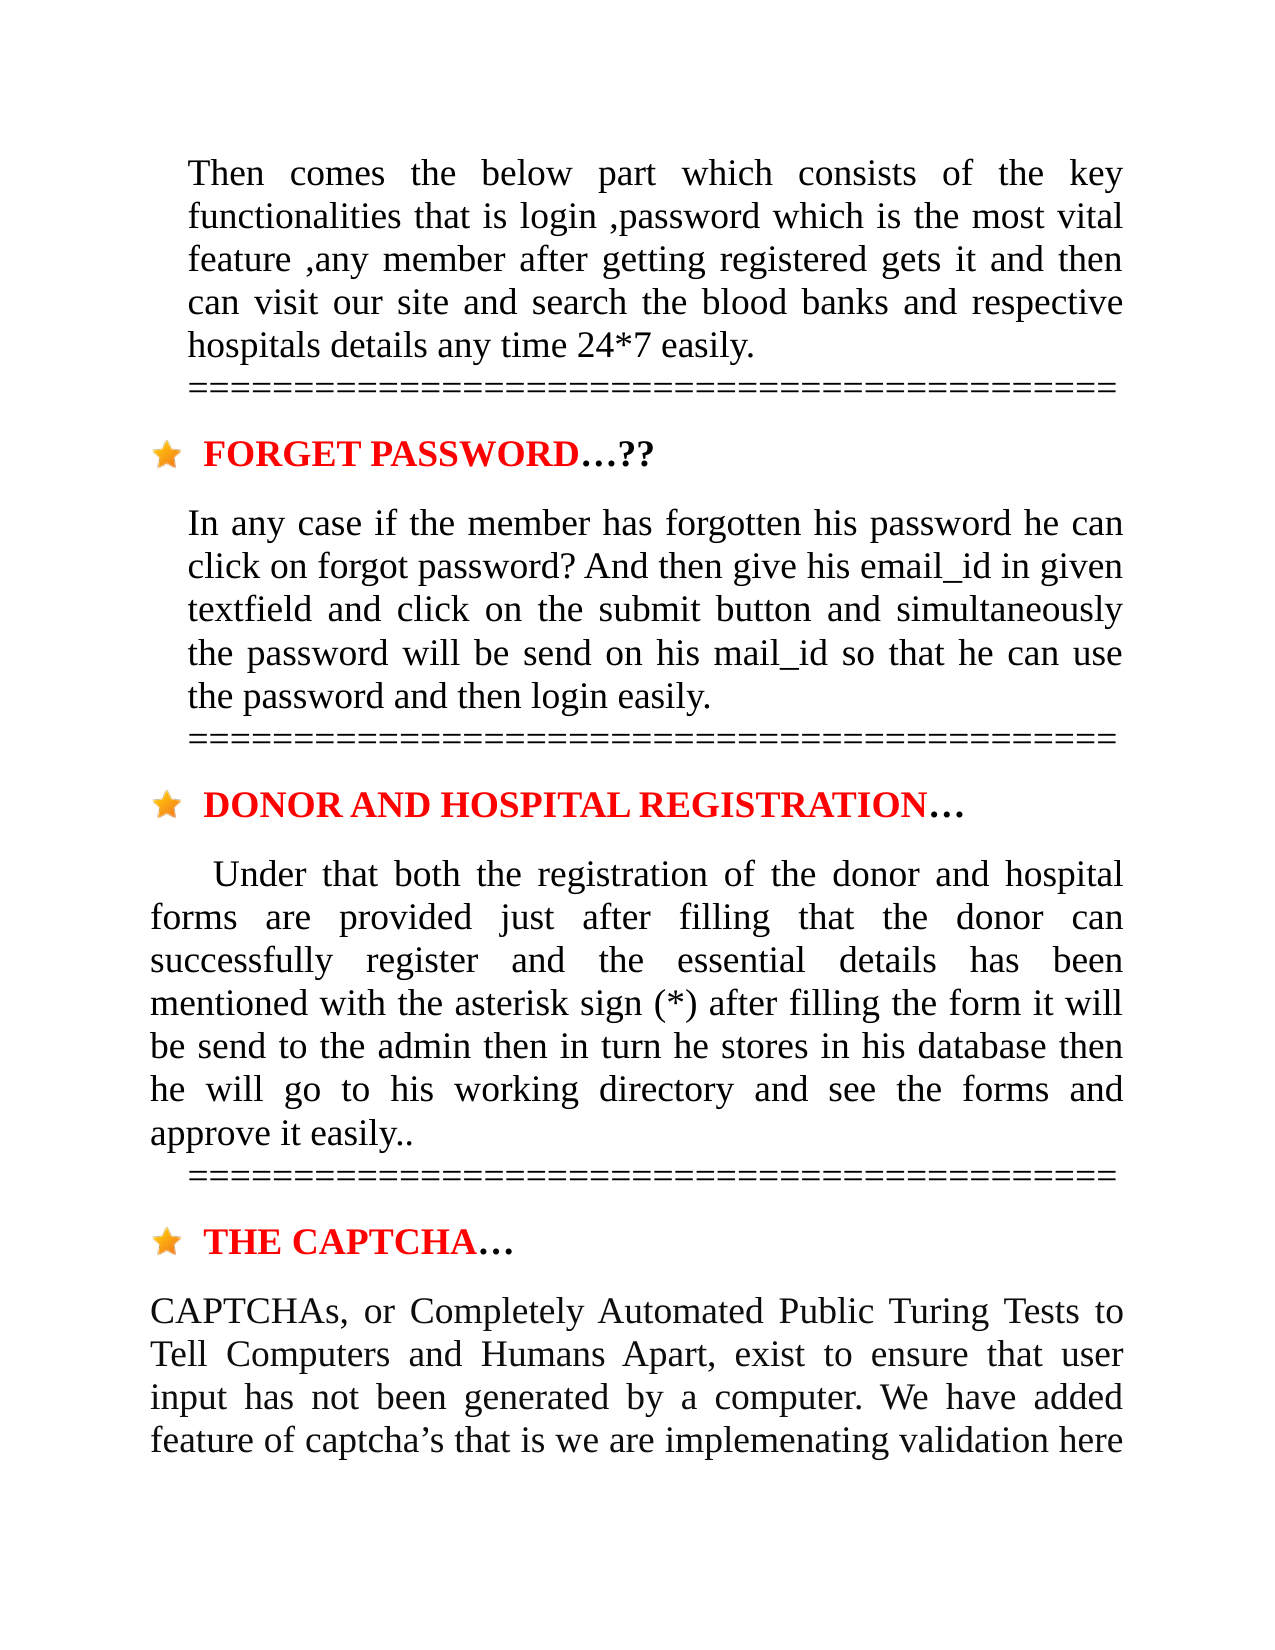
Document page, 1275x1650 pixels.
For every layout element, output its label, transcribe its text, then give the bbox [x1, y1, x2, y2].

picture [151, 1224, 183, 1257]
text CAPTCHAs, or Completely Automated Public Turing Tests to Tell Computers and Humans Apart, exist to ensure that user input has not been generated by a computer. We have added feature of captcha’s that is we are implemenating validation here [150, 1288, 1125, 1461]
text Under that both the registration of the donor and hospital forms are provided just after filling that the donor can successfully register and the essential details has been mentioned with the asterisk sign (*) after filling the form it will be send to the admin then in turn he stores in his database then he will go to his working directory and see the forms and approve it easily.. [150, 851, 1125, 1153]
text Then comes the below part which consists of the key functionalities that is login ,password which is the most vital feature ,any member after getting registered gets it and then can visit our site and search the blood banks and respective hospitals details any time 24*7 easily. [187, 150, 1125, 366]
list ============================================ [187, 1153, 1125, 1196]
picture [151, 787, 183, 820]
list FORGET PASSWORD…?? [150, 432, 1125, 475]
list ============================================ [187, 716, 1125, 759]
text In any case if the member has forgotten his password he can click on forgot password? And then give his email_id in given textfield and click on the submit button and simultaneously the password will be send on his mail_id so that he can use the password and then login easily. [187, 501, 1125, 716]
list ============================================ [187, 366, 1125, 409]
list DONOR AND HOSPITAL REGISTRATION… [150, 782, 1125, 825]
list THE CAPTCHA… [150, 1219, 1125, 1262]
picture [151, 437, 183, 470]
